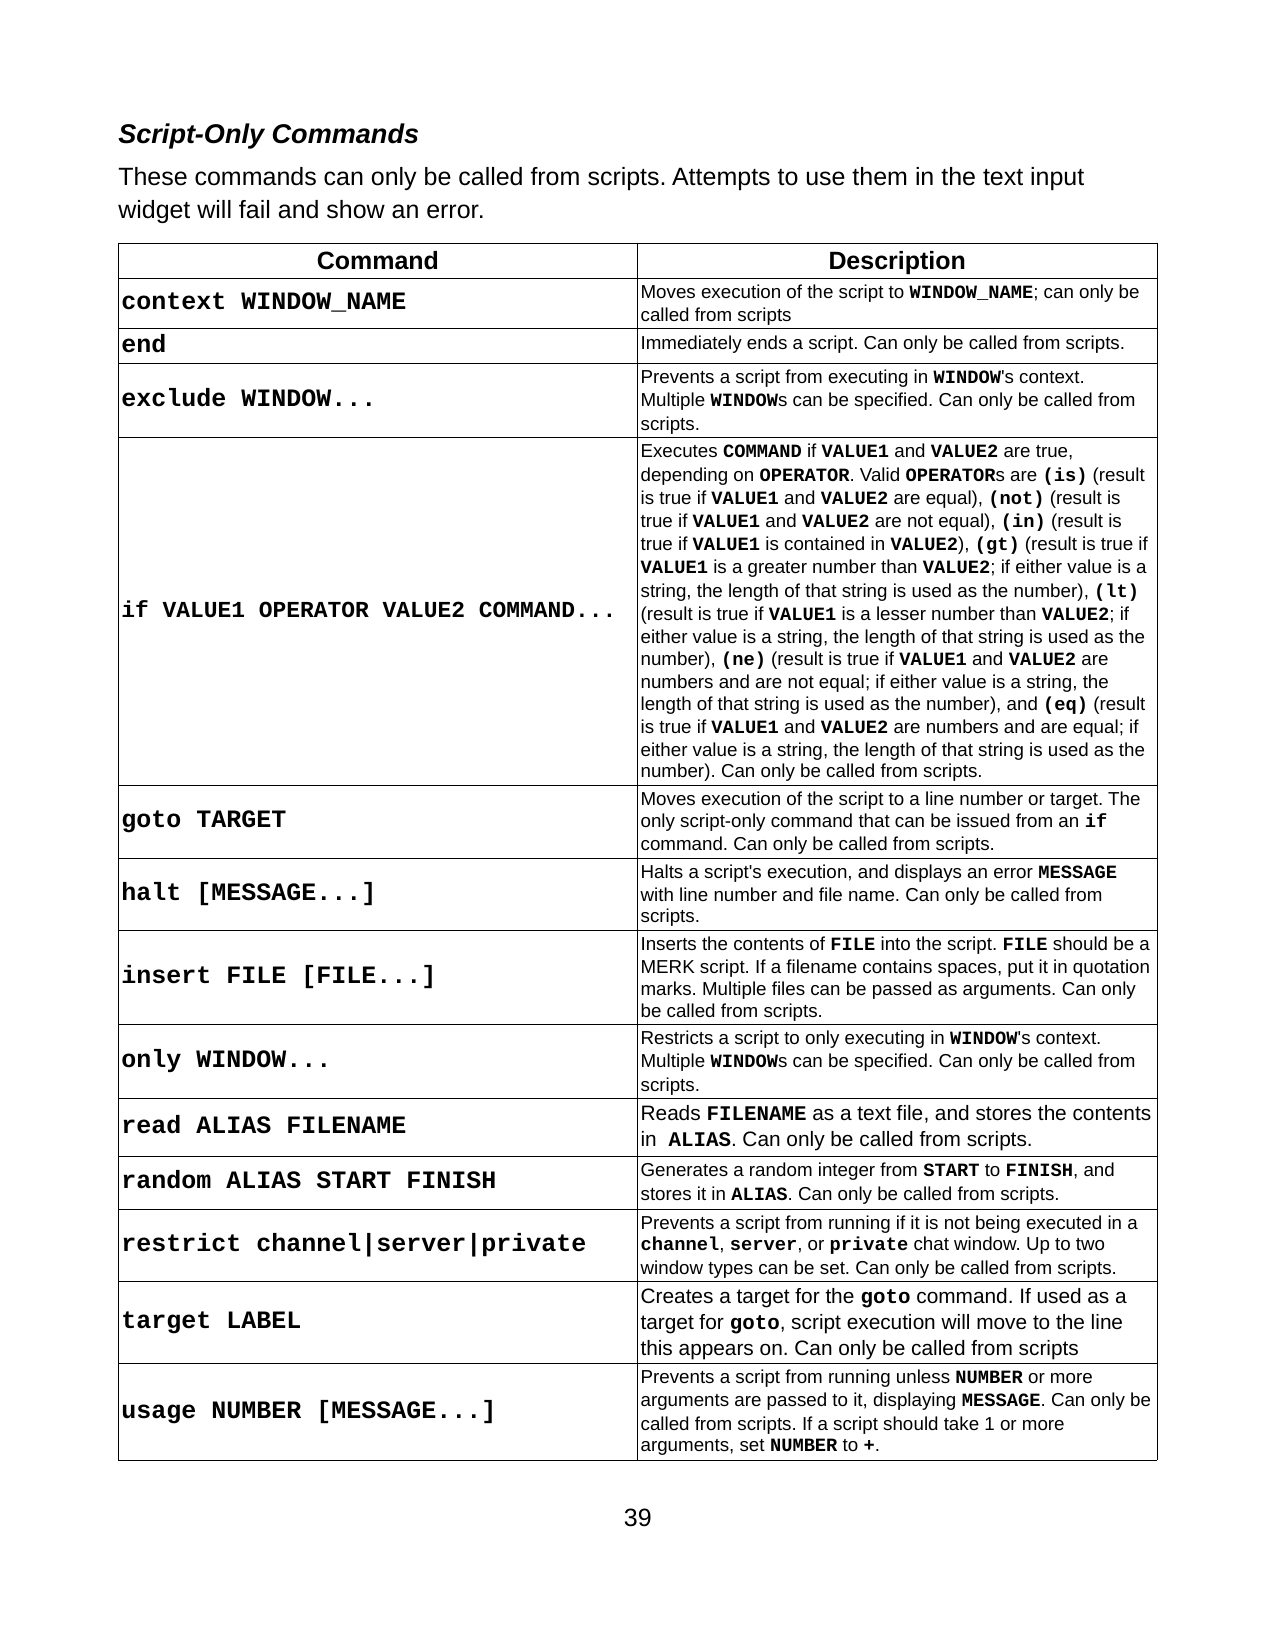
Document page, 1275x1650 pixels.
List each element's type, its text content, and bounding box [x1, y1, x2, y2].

table_cell usage NUMBER [MESSAGE...] [119, 1364, 637, 1460]
table_cell goto TARGET [119, 786, 637, 857]
table_cell random ALIAS START FINISH [119, 1157, 637, 1208]
table_cell Moves execution of the script to a line number or target. The only script-only command that can be issued from an if command. Can only be called from scripts. [638, 786, 1157, 857]
table_cell read ALIAS FILENAME [119, 1099, 637, 1156]
table_cell Creates a target for the goto command. If used as a target for goto, script execution will move to the line this appears on. Can only be called from scripts [638, 1282, 1157, 1363]
table_cell Prevents a script from executing in WINDOW's context. Multiple WINDOWs can be specified. Can only be called from scripts. [638, 364, 1157, 437]
table_cell Halts a script's execution, and displays an error MESSAGE with line number and file name. Can only be called from scripts. [638, 859, 1157, 930]
table_cell Executes COMMAND if VALUE1 and VALUE2 are true, depending on OPERATOR. Valid OPERATORs are (is) (result is true if VALUE1 and VALUE2 are equal), (not) (result is true if VALUE1 and VALUE2 are not equal), (in) (result is true if VALUE1 is contained in VALUE2), (gt) (result is true if VALUE1 is a greater number than VALUE2; if either value is a string, the length of that string is used as the number), (lt) (result is true if VALUE1 is a lesser number than VALUE2; if either value is a string, the length of that string is used as the number), (ne) (result is true if VALUE1 and VALUE2 are numbers and are not equal; if either value is a string, the length of that string is used as the number), and (eq) (result is true if VALUE1 and VALUE2 are numbers and are equal; if either value is a string, the length of that string is used as the number). Can only be called from scripts. [638, 438, 1157, 785]
table_cell only WINDOW... [119, 1025, 637, 1098]
table_cell restrict channel|server|private [119, 1210, 637, 1281]
table_header Command [119, 244, 637, 277]
table_cell context WINDOW_NAME [119, 279, 637, 328]
table_cell Restricts a script to only executing in WINDOW's context. Multiple WINDOWs can be specified. Can only be called from scripts. [638, 1025, 1157, 1098]
table_cell Prevents a script from running if it is not being executed in a channel, server, or private chat window. Up to two window types can be set. Can only be called from scripts. [638, 1210, 1157, 1281]
table_cell if VALUE1 OPERATOR VALUE2 COMMAND... [119, 438, 637, 785]
table_cell end [119, 329, 637, 363]
subtitle Script-Only Commands [118, 118, 1157, 149]
table_cell Generates a random integer from START to FINISH, and stores it in ALIAS. Can only be called from scripts. [638, 1157, 1157, 1208]
table_cell Immediately ends a script. Can only be called from scripts. [638, 329, 1157, 363]
table_cell Reads FILENAME as a text file, and stores the contents in ALIAS. Can only be called from scripts. [638, 1099, 1157, 1156]
table_cell insert FILE [FILE...] [119, 931, 637, 1024]
text These commands can only be called from scripts. Attempts to use them in the text input widget will fail and show an error. [118, 162, 1157, 224]
table_cell Prevents a script from running unless NUMBER or more arguments are passed to it, displaying MESSAGE. Can only be called from scripts. If a script should take 1 or more arguments, set NUMBER to +. [638, 1364, 1157, 1460]
table_cell halt [MESSAGE...] [119, 859, 637, 930]
table_cell target LABEL [119, 1282, 637, 1363]
table_cell Moves execution of the script to WINDOW_NAME; can only be called from scripts [638, 279, 1157, 328]
table_cell exclude WINDOW... [119, 364, 637, 437]
table_cell Inserts the contents of FILE into the script. FILE should be a MERK script. If a filename contains spaces, put it in quotation marks. Multiple files can be passed as arguments. Can only be called from scripts. [638, 931, 1157, 1024]
table_header Description [638, 244, 1157, 277]
